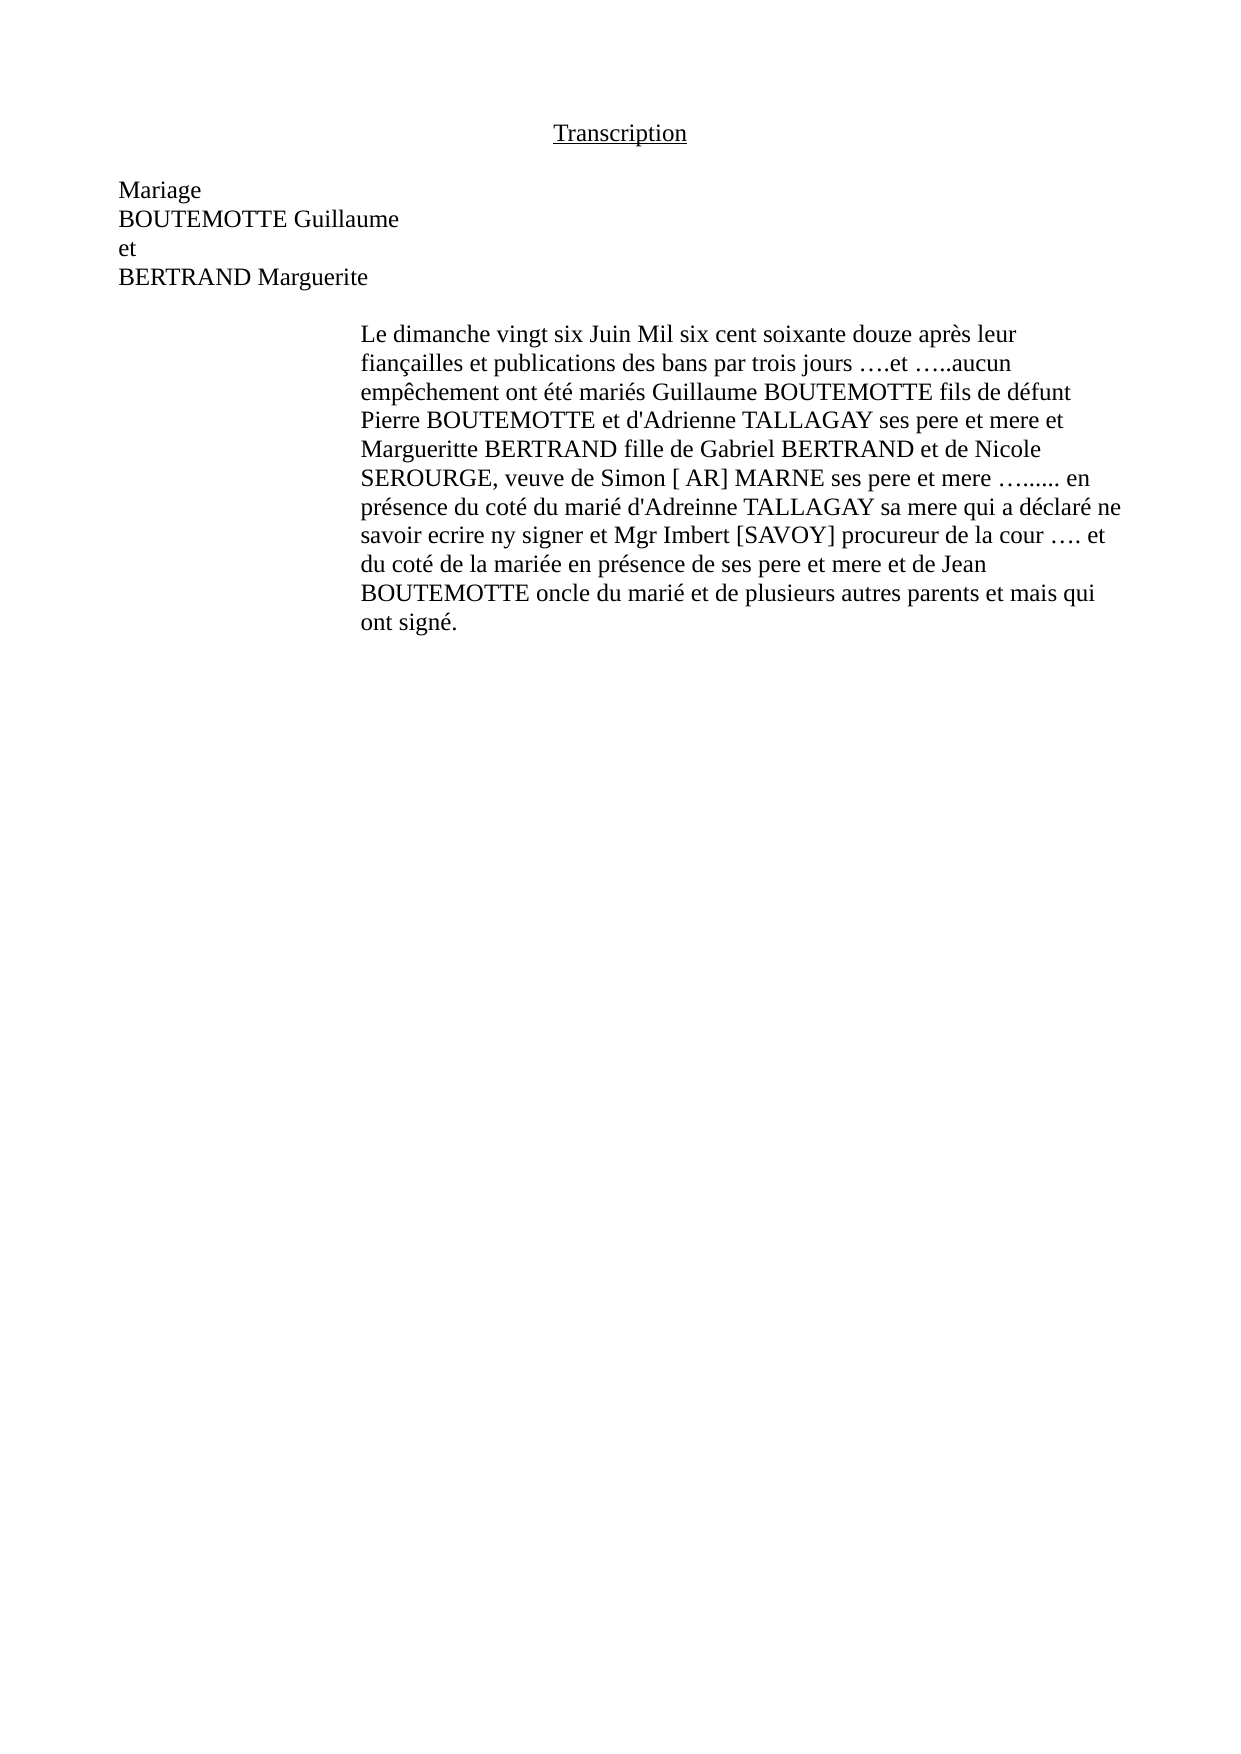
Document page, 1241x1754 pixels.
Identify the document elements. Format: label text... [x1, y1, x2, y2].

text BOUTEMOTTE Guillaume [118, 204, 1122, 233]
text Mariage [118, 176, 1122, 204]
text Le dimanche vingt six Juin Mil six cent soixante douze après leur fiançailles et publications des bans par trois jours ….et …..aucun empêchement ont été mariés Guillaume BOUTEMOTTE fils de défunt Pierre BOUTEMOTTE et d'Adrienne TALLAGAY ses pere et mere et Margueritte BERTRAND fille de Gabriel BERTRAND et de Nicole SEROURGE, veuve de Simon [ AR] MARNE ses pere et mere …...... en présence du coté du marié d'Adreinne TALLAGAY sa mere qui a déclaré ne savoir ecrire ny signer et Mgr Imbert [SAVOY] procureur de la cour …. et du coté de la mariée en présence de ses pere et mere et de Jean BOUTEMOTTE oncle du marié et de plusieurs autres parents et mais qui ont signé. [360, 319, 1122, 636]
text BERTRAND Marguerite [118, 262, 1122, 291]
text Transcription [118, 118, 1122, 147]
text et [118, 233, 1122, 262]
